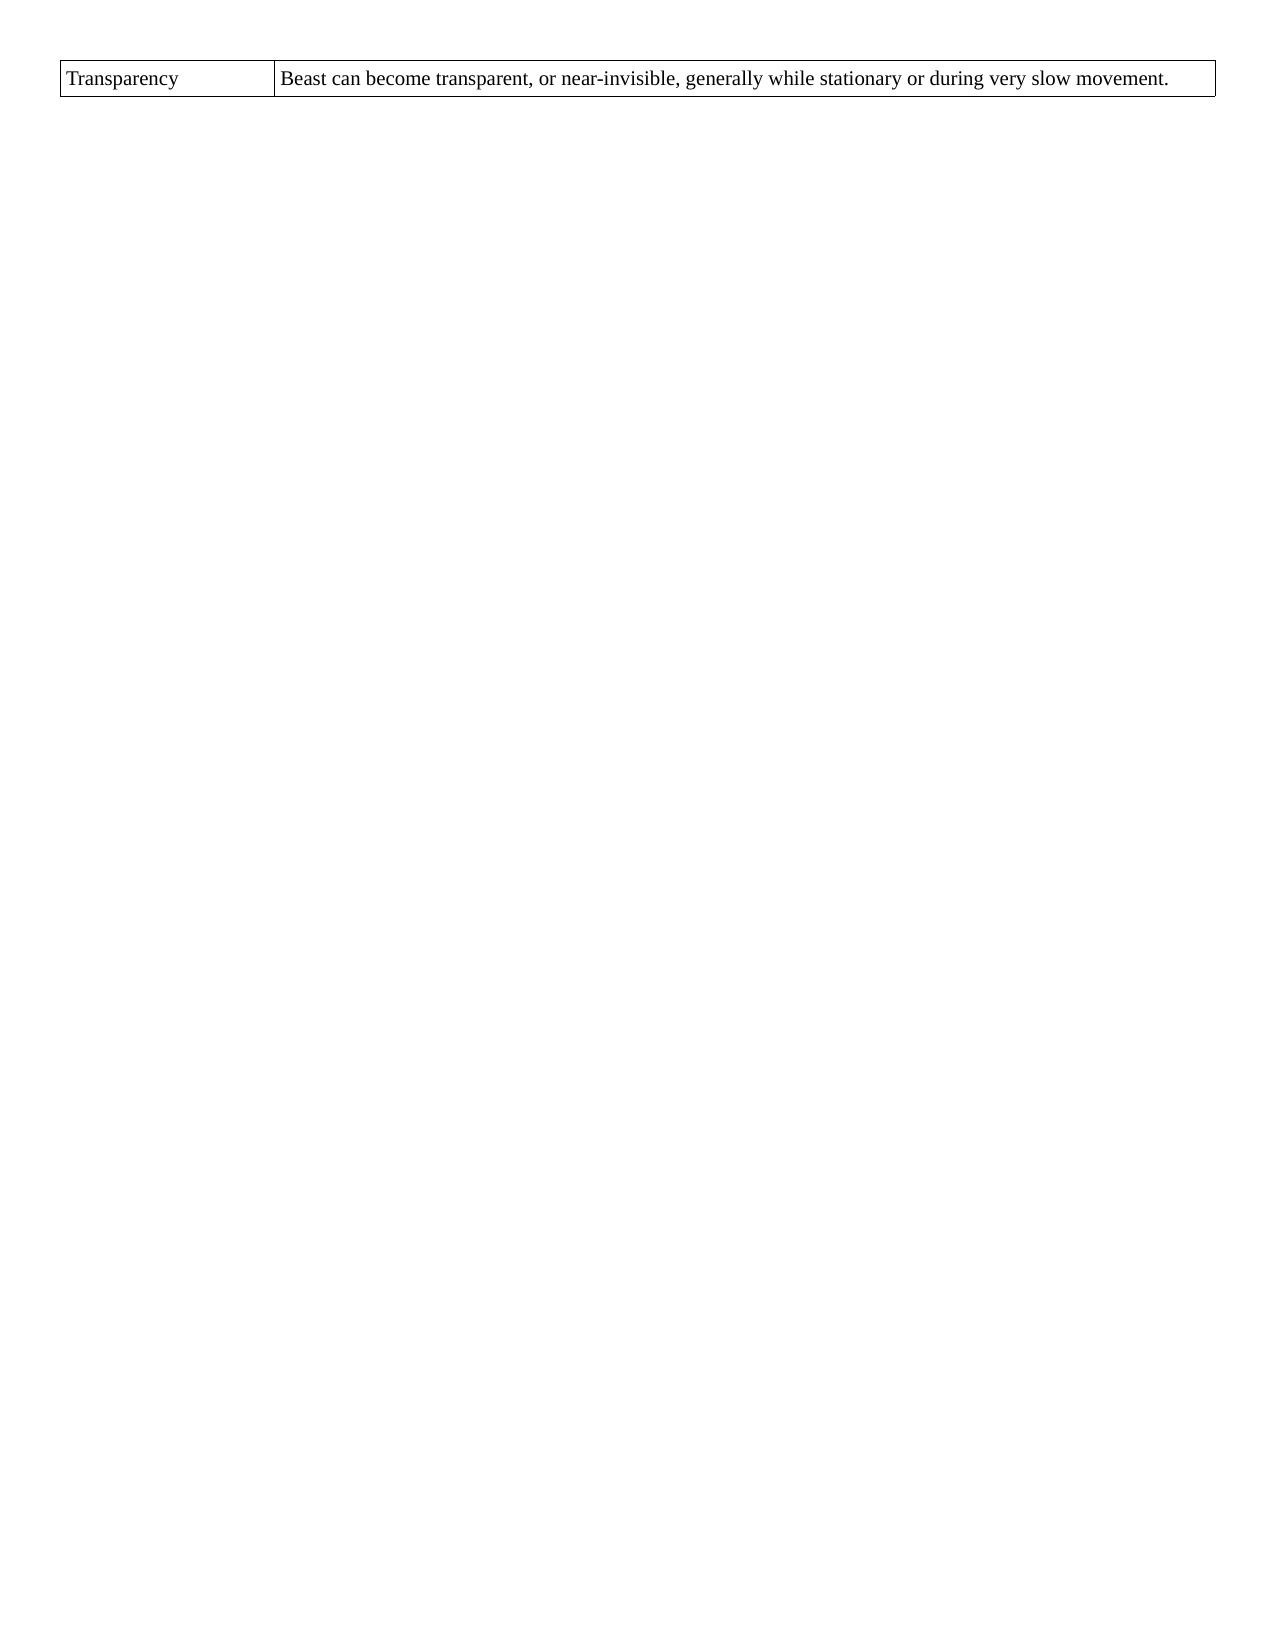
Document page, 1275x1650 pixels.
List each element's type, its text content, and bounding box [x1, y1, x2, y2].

table_cell Beast can become transparent, or near-invisible, generally while stationary or during very slow movement. [275, 61, 1215, 96]
table_cell Transparency [61, 61, 274, 96]
